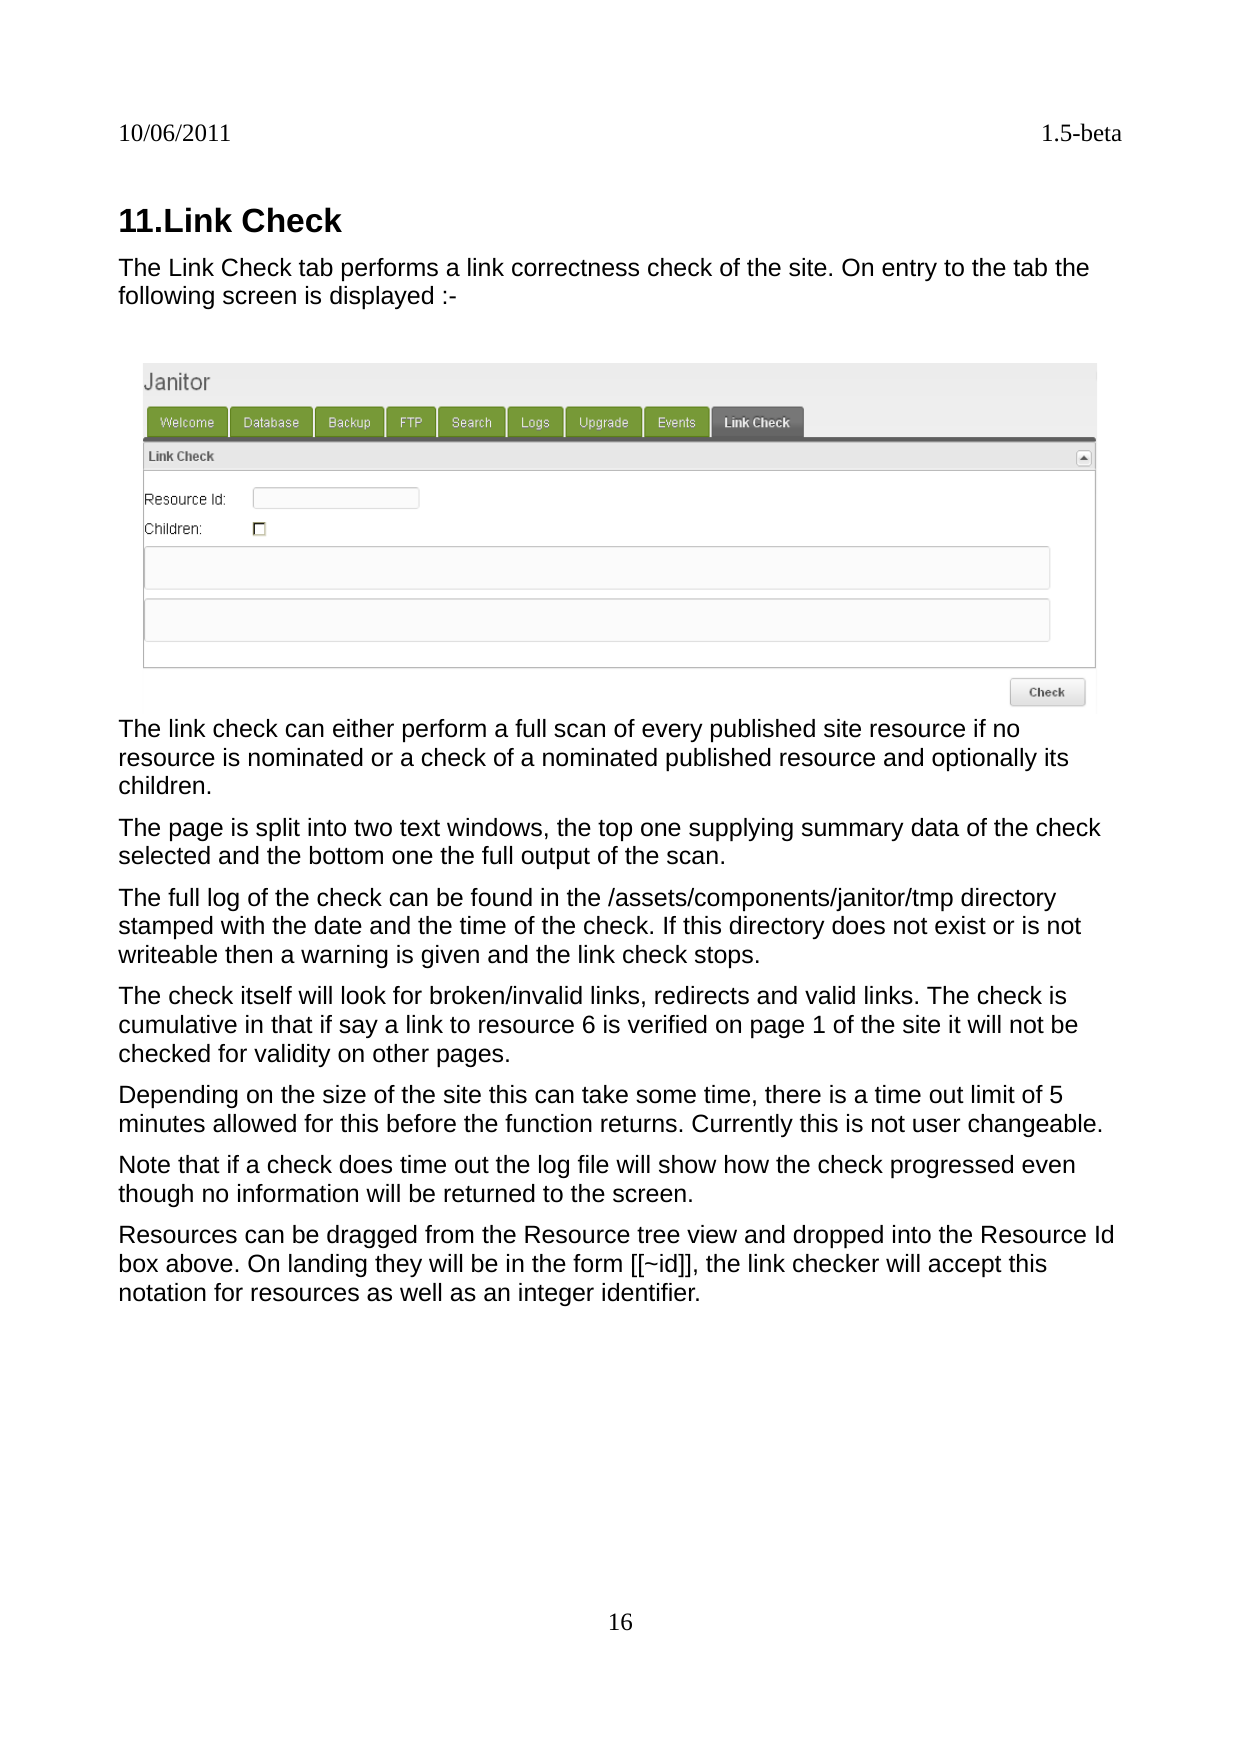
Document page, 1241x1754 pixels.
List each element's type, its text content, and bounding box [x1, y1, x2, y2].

text The full log of the check can be found in the /assets/components/janitor/tmp directory stamped with the date and the time of the check. If this directory does not exist or is not writeable then a warning is given and the link check stops. [118, 883, 1122, 969]
text The check itself will look for broken/invalid links, redirects and valid links. The check is cumulative in that if say a link to resource 6 is verified on page 1 of the site it will not be checked for validity on other pages. [118, 981, 1122, 1068]
text The Link Check tab performs a link correctness check of the site. On entry to the tab the following screen is displayed :- [118, 252, 1122, 310]
subtitle Link Check [118, 201, 1122, 240]
text The page is split into two text windows, the top one supplying summary data of the check selected and the bottom one the full output of the scan. [118, 813, 1122, 870]
picture [142, 363, 1098, 714]
text Depending on the size of the site this can take some time, there is a time out limit of 5 minutes allowed for this before the function returns. Currently this is not user changeable. [118, 1080, 1122, 1138]
text Resources can be dragged from the Resource tree view and dropped into the Resource Id box above. On landing they will be in the form [[~id]], the link checker will accept this notation for resources as well as an integer identifier. [118, 1220, 1122, 1306]
text The link check can either perform a full scan of every published site resource if no resource is nominated or a check of a nominated published resource and optionally its children. [118, 364, 1122, 800]
text Note that if a check does time out the log file will show how the check progressed even though no information will be returned to the screen. [118, 1150, 1122, 1208]
